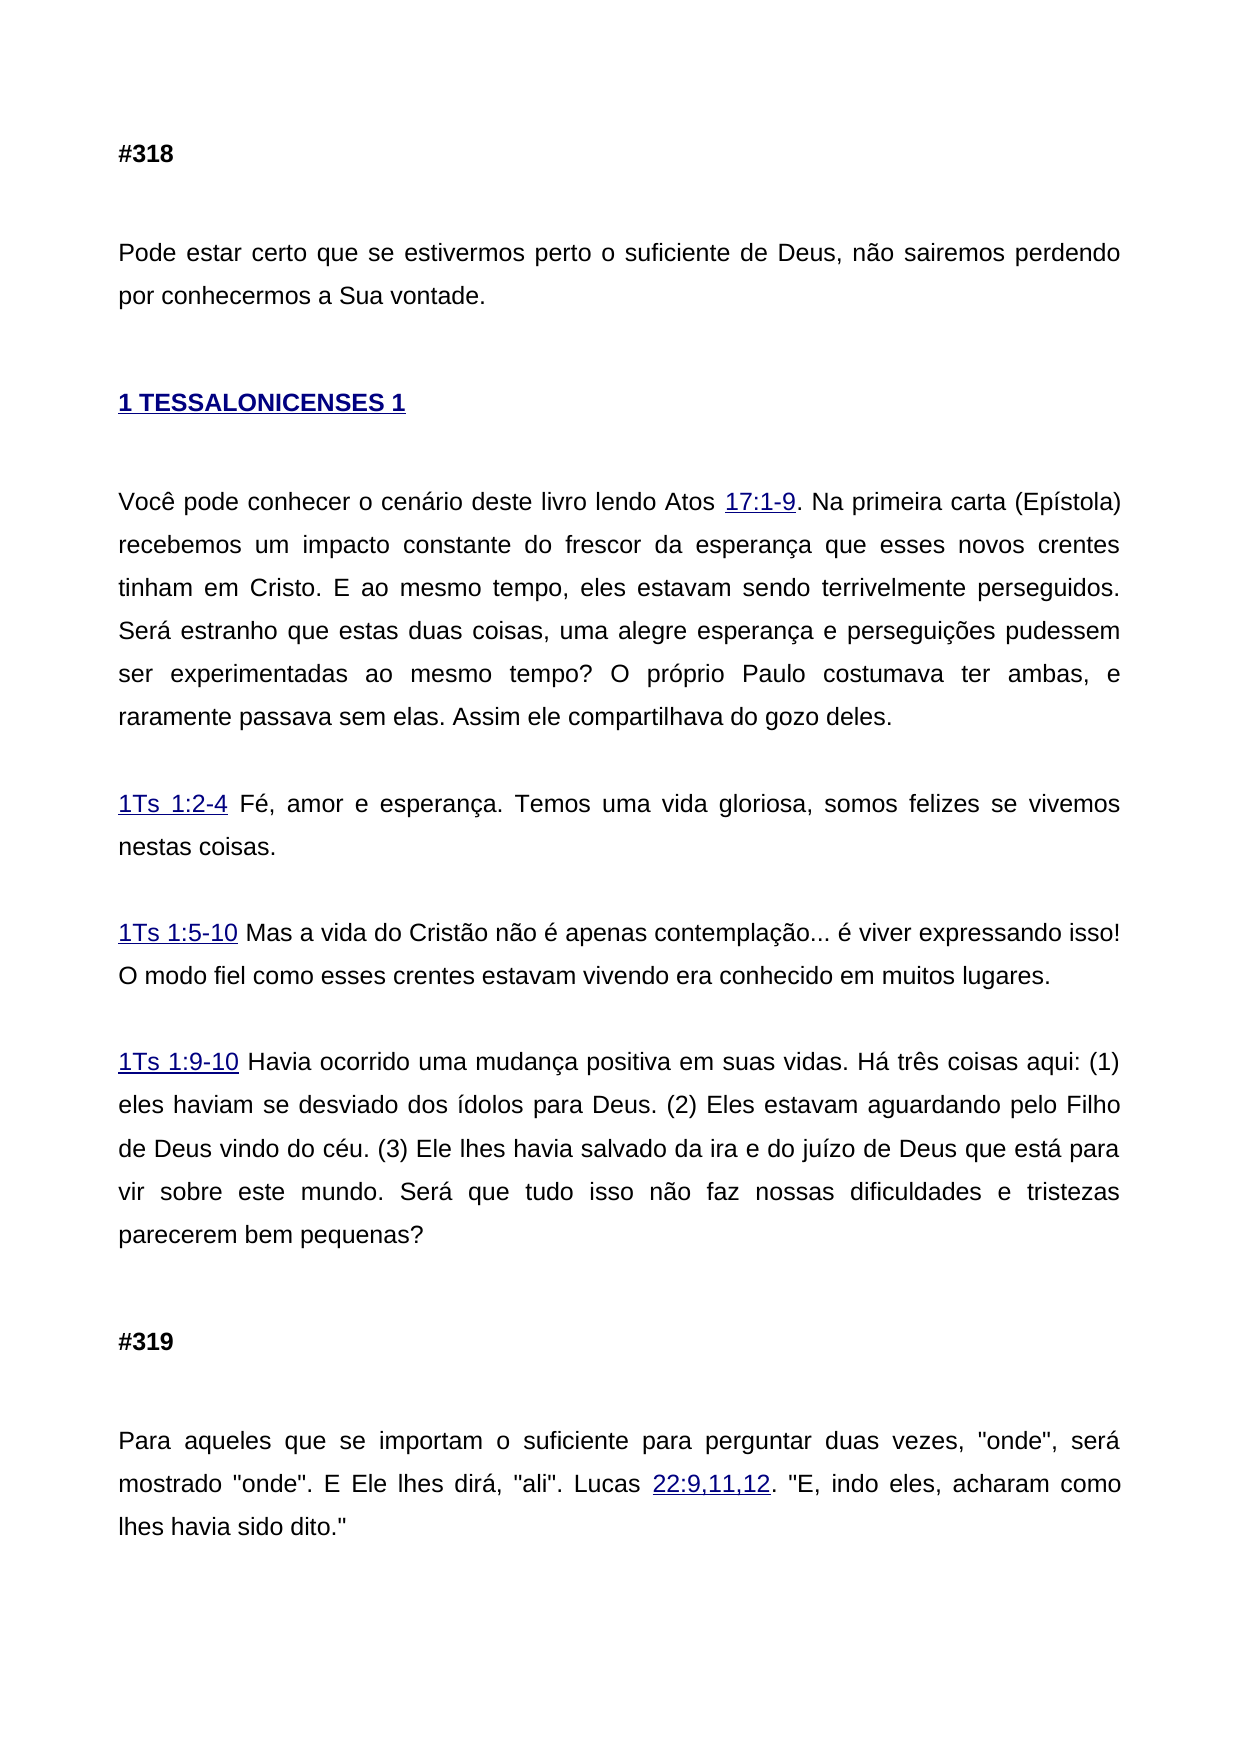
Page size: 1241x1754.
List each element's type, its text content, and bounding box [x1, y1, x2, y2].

text 1Ts 1:2-4 Fé, amor e esperança. Temos uma vida gloriosa, somos felizes se vivemos nestas coisas. [118, 788, 1122, 860]
subtitle 1 TESSALONICENSES 1 [118, 388, 1122, 417]
text 1Ts 1:5-10 Mas a vida do Cristão não é apenas contemplação... é viver expressando isso! O modo fiel como esses crentes estavam vivendo era conhecido em muitos lugares. [118, 918, 1122, 990]
subtitle #318 [118, 139, 1122, 168]
text Pode estar certo que se estivermos perto o suficiente de Deus, não sairemos perdendo por conhecermos a Sua vontade. [118, 238, 1122, 309]
subtitle #319 [118, 1327, 1122, 1356]
text Para aqueles que se importam o suficiente para perguntar duas vezes, "onde", será mostrado "onde". E Ele lhes dirá, "ali". Lucas 22:9,11,12. "E, indo eles, acharam como lhes havia sido dito." [118, 1426, 1122, 1541]
text Você pode conhecer o cenário deste livro lendo Atos 17:1-9. Na primeira carta (Epístola) recebemos um impacto constante do frescor da esperança que esses novos crentes tinham em Cristo. E ao mesmo tempo, eles estavam sendo terrivelmente perseguidos. Será estranho que estas duas coisas, uma alegre esperança e perseguições pudessem ser experimentadas ao mesmo tempo? O próprio Paulo costumava ter ambas, e raramente passava sem elas. Assim ele compartilhava do gozo deles. [118, 487, 1122, 731]
text 1Ts 1:9-10 Havia ocorrido uma mudança positiva em suas vidas. Há três coisas aqui: (1) eles haviam se desviado dos ídolos para Deus. (2) Eles estavam aguardando pelo Filho de Deus vindo do céu. (3) Ele lhes havia salvado da ira e do juízo de Deus que está para vir sobre este mundo. Será que tudo isso não faz nossas dificuldades e tristezas parecerem bem pequenas? [118, 1047, 1122, 1248]
